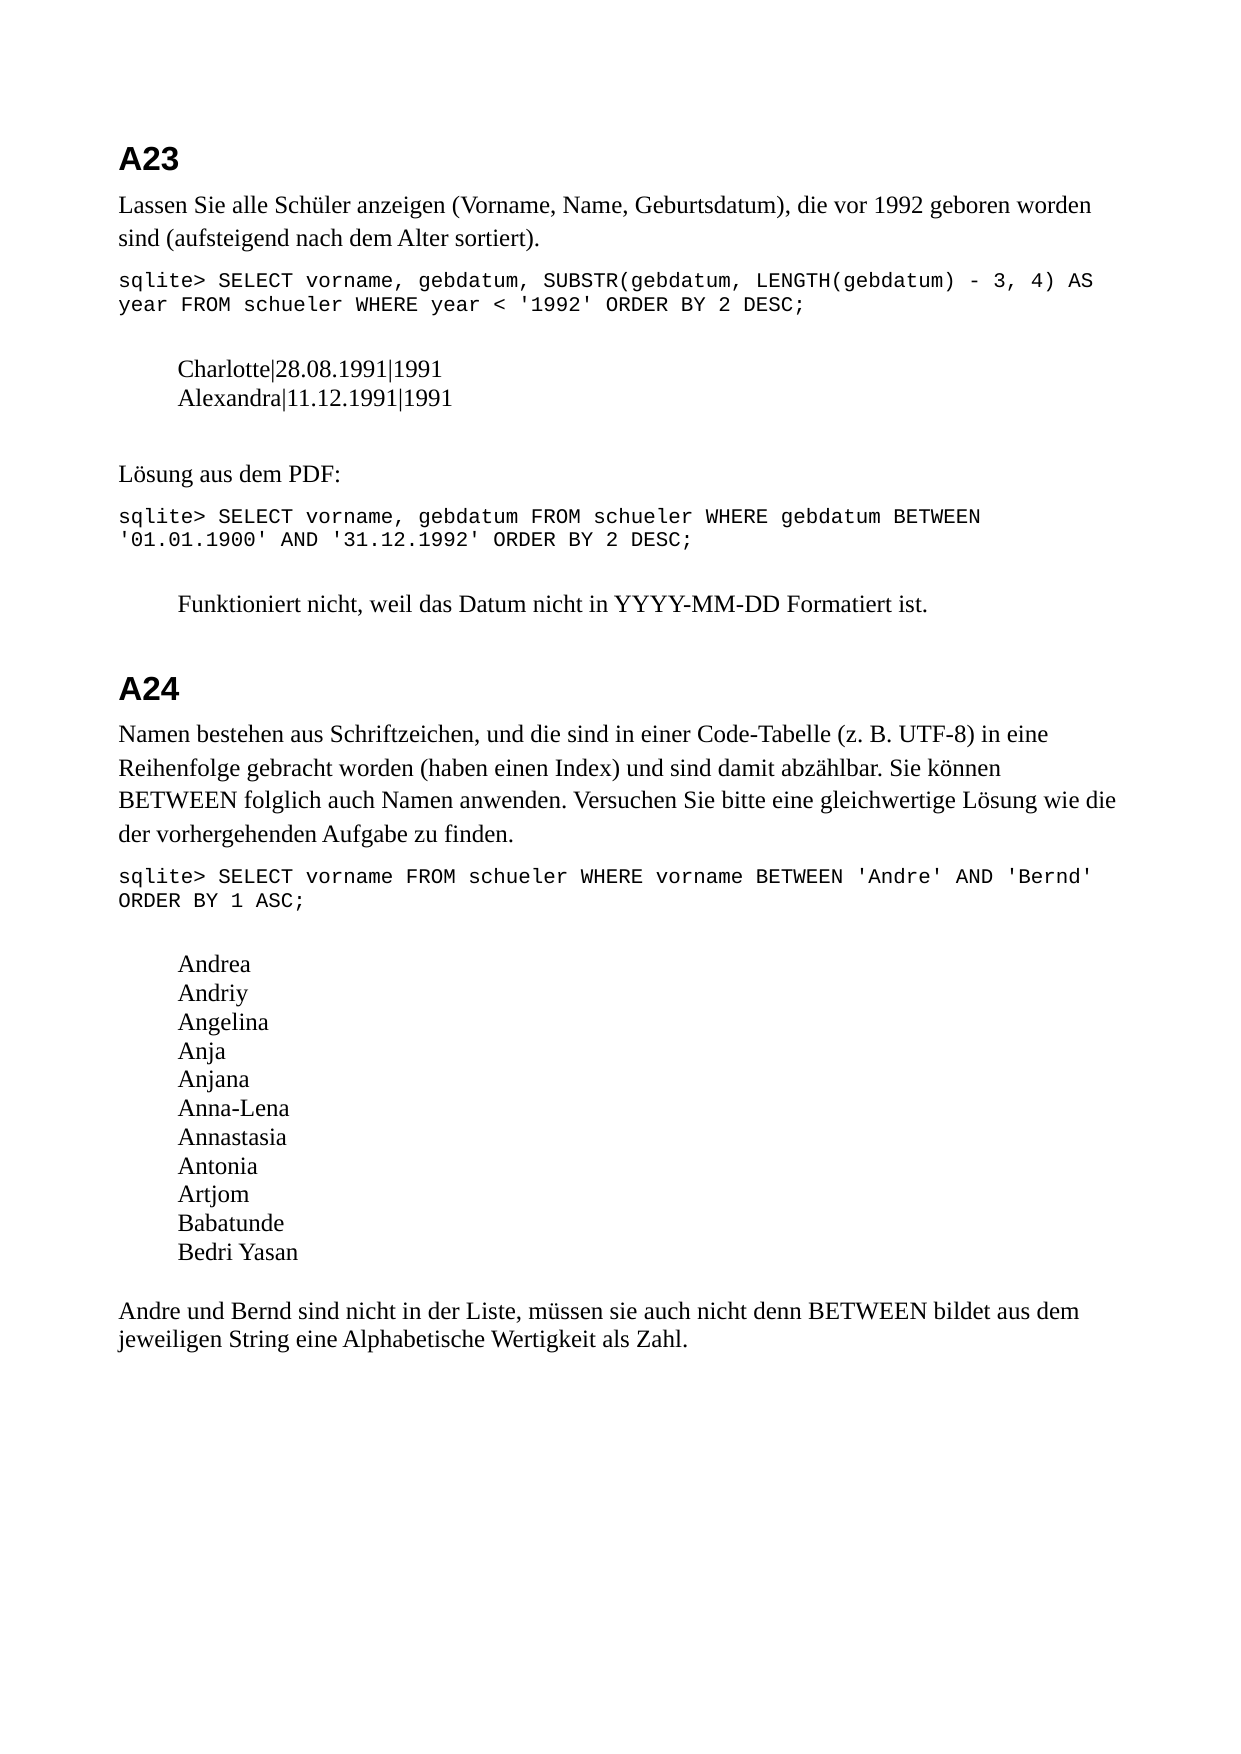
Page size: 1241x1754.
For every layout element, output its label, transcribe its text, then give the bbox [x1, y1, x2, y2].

text Andrea Andriy Angelina Anja Anjana Anna-Lena Annastasia Antonia Artjom Babatunde Bedri Yasan [177, 949, 1063, 1266]
subtitle A23 [118, 139, 1122, 177]
text sqlite> SELECT vorname FROM schueler WHERE vorname BETWEEN 'Andre' AND 'Bernd' ORDER BY 1 ASC; [118, 866, 1122, 913]
text Andre und Bernd sind nicht in der Liste, müssen sie auch nicht denn BETWEEN bildet aus dem jeweiligen String eine Alphabetische Wertigkeit als Zahl. [118, 1296, 1122, 1353]
text Funktioniert nicht, weil das Datum nicht in YYYY-MM-DD Formatiert ist. [177, 589, 1063, 618]
text sqlite> SELECT vorname, gebdatum, SUBSTR(gebdatum, LENGTH(gebdatum) - 3, 4) AS year FROM schueler WHERE year < '1992' ORDER BY 2 DESC; [118, 271, 1122, 318]
text Namen bestehen aus Schriftzeichen, und die sind in einer Code-Tabelle (z. B. UTF-8) in eine Reihenfolge gebracht worden (haben einen Index) und sind damit abzählbar. Sie können BETWEEN folglich auch Namen anwenden. Versuchen Sie bitte eine gleichwertige Lösung wie die der vorhergehenden Aufgabe zu finden. [118, 719, 1122, 847]
text Charlotte|28.08.1991|1991 Alexandra|11.12.1991|1991 [177, 354, 1063, 411]
text Lösung aus dem PDF: [118, 459, 1122, 488]
text Lassen Sie alle Schüler anzeigen (Vorname, Name, Geburtsdatum), die vor 1992 geboren worden sind (aufsteigend nach dem Alter sortiert). [118, 190, 1122, 252]
text sqlite> SELECT vorname, gebdatum FROM schueler WHERE gebdatum BETWEEN '01.01.1900' AND '31.12.1992' ORDER BY 2 DESC; [118, 506, 1122, 553]
subtitle A24 [118, 669, 1122, 707]
